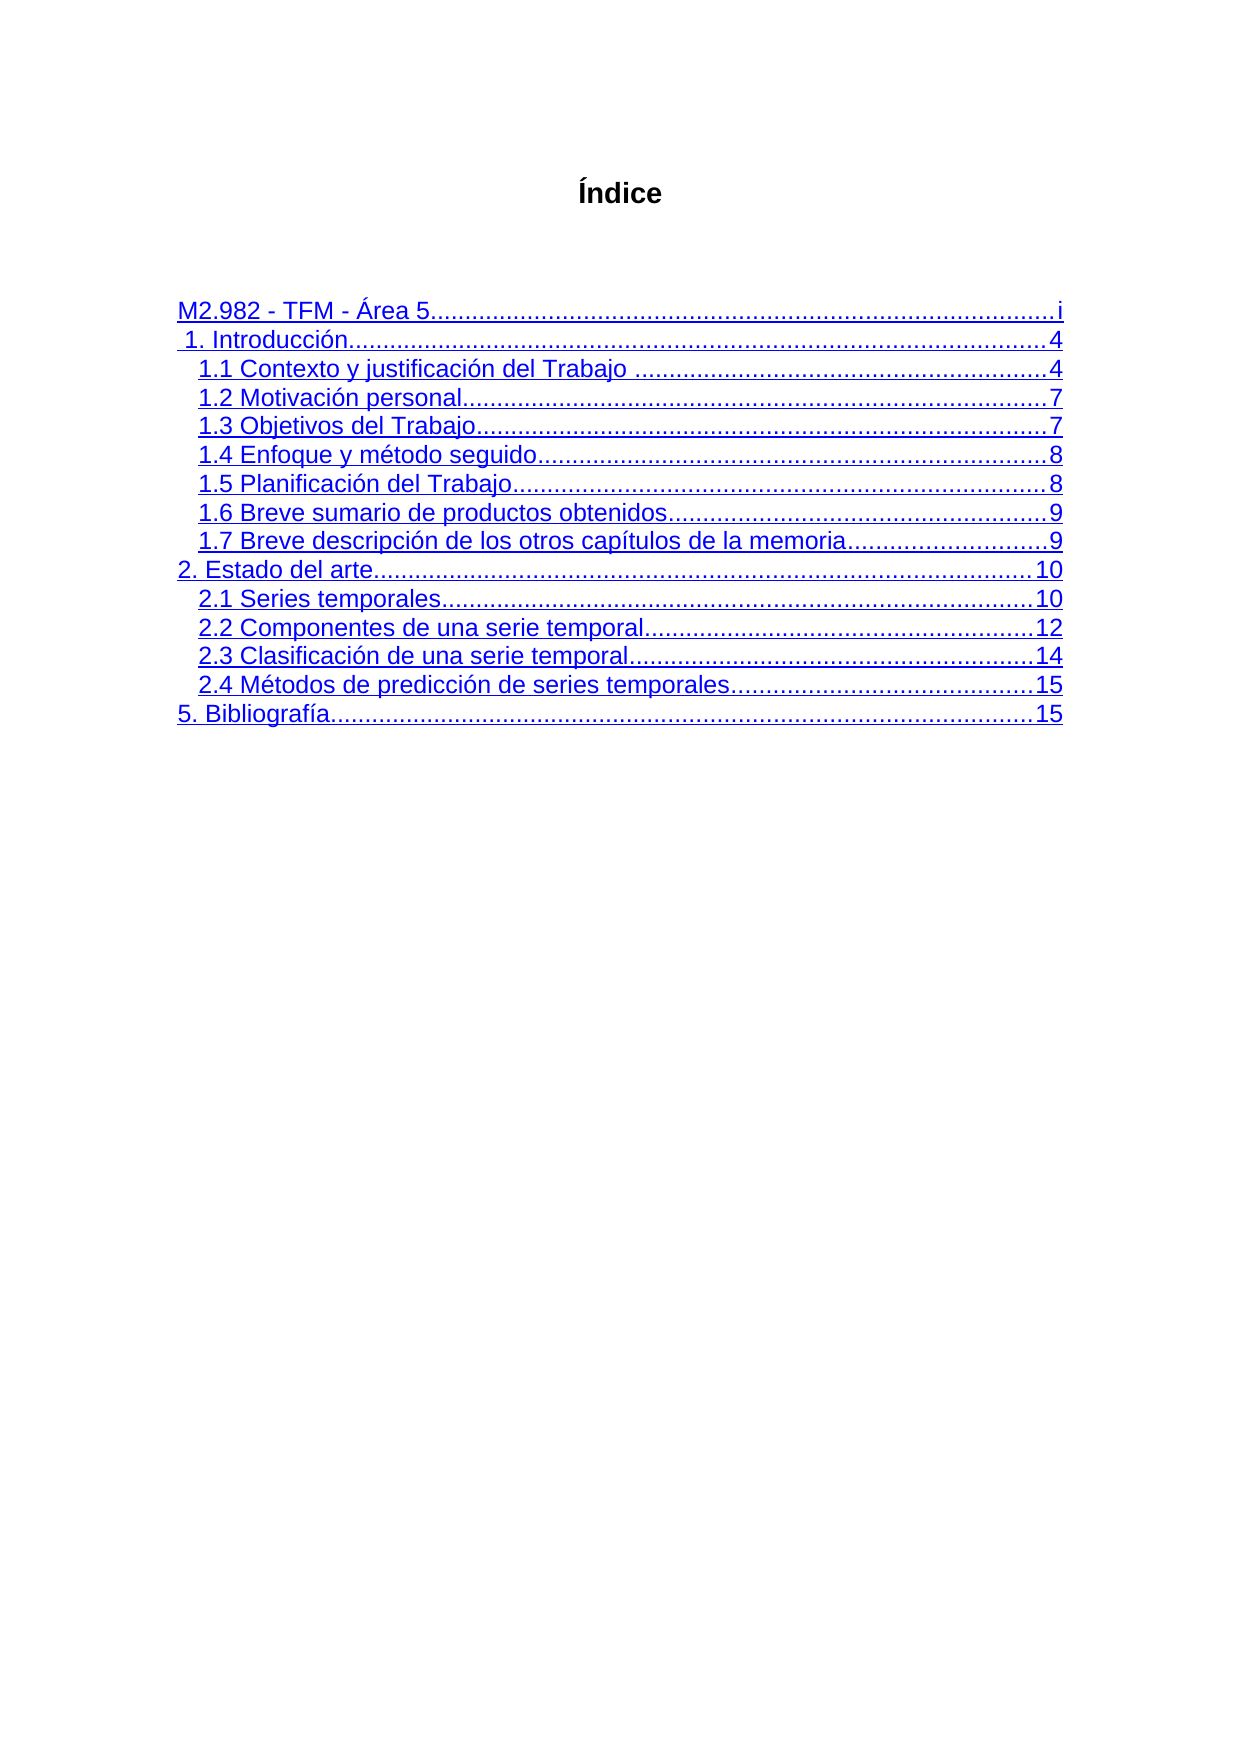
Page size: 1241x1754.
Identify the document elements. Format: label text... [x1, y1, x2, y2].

text 2.4 Métodos de predicción de series temporales 15 [198, 670, 1063, 695]
text 2.3 Clasificación de una serie temporal 14 [198, 641, 1063, 666]
text 2.2 Componentes de una serie temporal 12 [198, 612, 1063, 638]
text M2.982 - TFM - Área 5 i [177, 296, 1063, 321]
text 1. Introducción 4 [177, 325, 1063, 350]
text 2. Estado del arte 10 [177, 555, 1063, 580]
text 1.5 Planificación del Trabajo 8 1.6 Breve sumario de productos obtenidos 9 [198, 495, 1063, 523]
text 5. Bibliografía 15 [177, 699, 1063, 724]
text 1.2 Motivación personal 7 [198, 382, 1063, 408]
text 1.5 Planificación del Trabajo 8 1.6 Breve sumario de productos obtenidos 9 [198, 469, 1063, 494]
text 1.1 Contexto y justificación del Trabajo 4 [198, 354, 1063, 379]
text 1.4 Enfoque y método seguido 8 [198, 440, 1063, 465]
text 1.3 Objetivos del Trabajo 7 [198, 411, 1063, 436]
text Índice [177, 176, 1063, 210]
text 2.1 Series temporales 10 [198, 584, 1063, 609]
text 1.7 Breve descripción de los otros capítulos de la memoria 9 [198, 526, 1063, 551]
